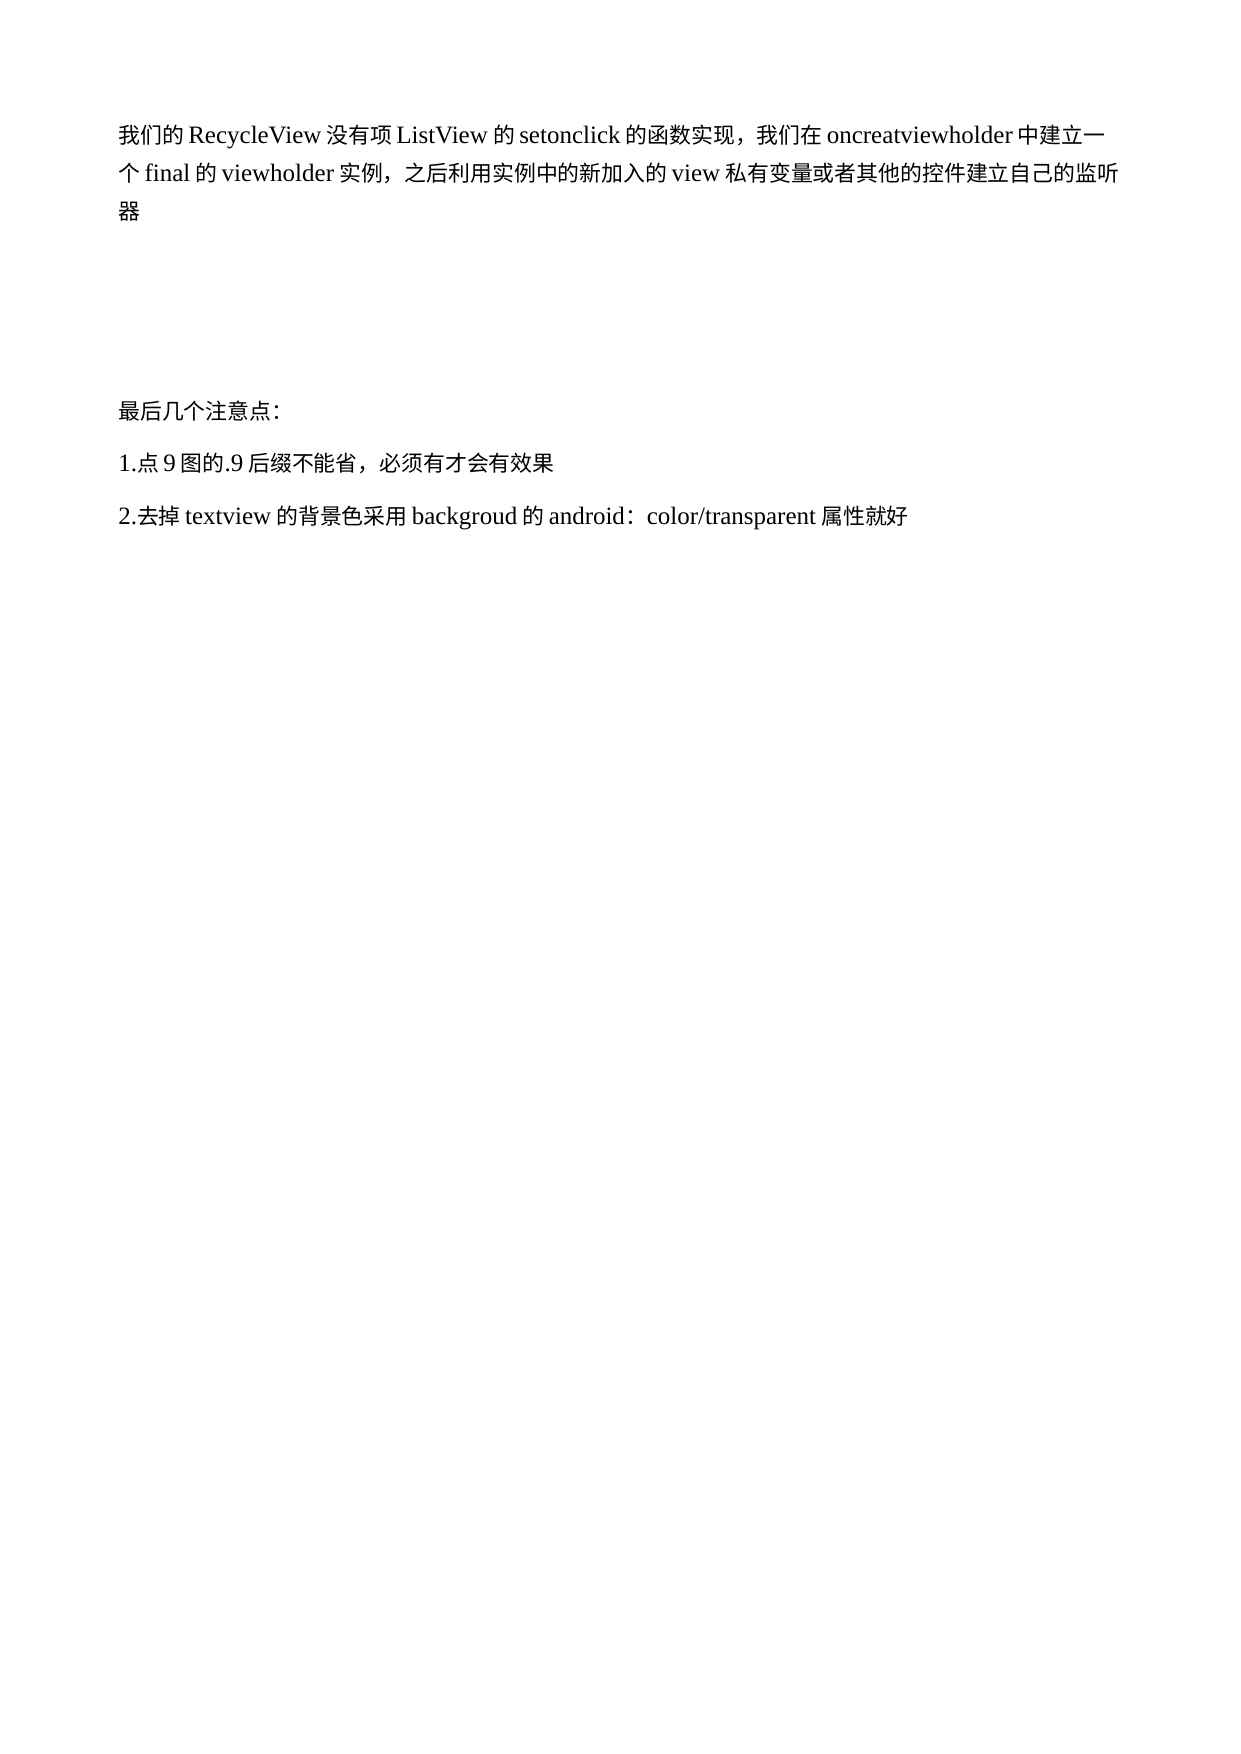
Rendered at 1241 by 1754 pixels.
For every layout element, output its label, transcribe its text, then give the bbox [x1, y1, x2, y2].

text 我们的RecycleView没有项ListView的setonclick的函数实现，我们在oncreatviewholder中建立一个final的viewholder实例，之后利用实例中的新加入的view私有变量或者其他的控件建立自己的监听器 [118, 118, 1122, 226]
text 最后几个注意点： [118, 394, 1122, 425]
text 1.点9图的.9后缀不能省，必须有才会有效果 [118, 446, 1122, 478]
text 2.去掉textview的背景色采用backgroud的android：color/transparent属性就好 [118, 499, 1122, 530]
